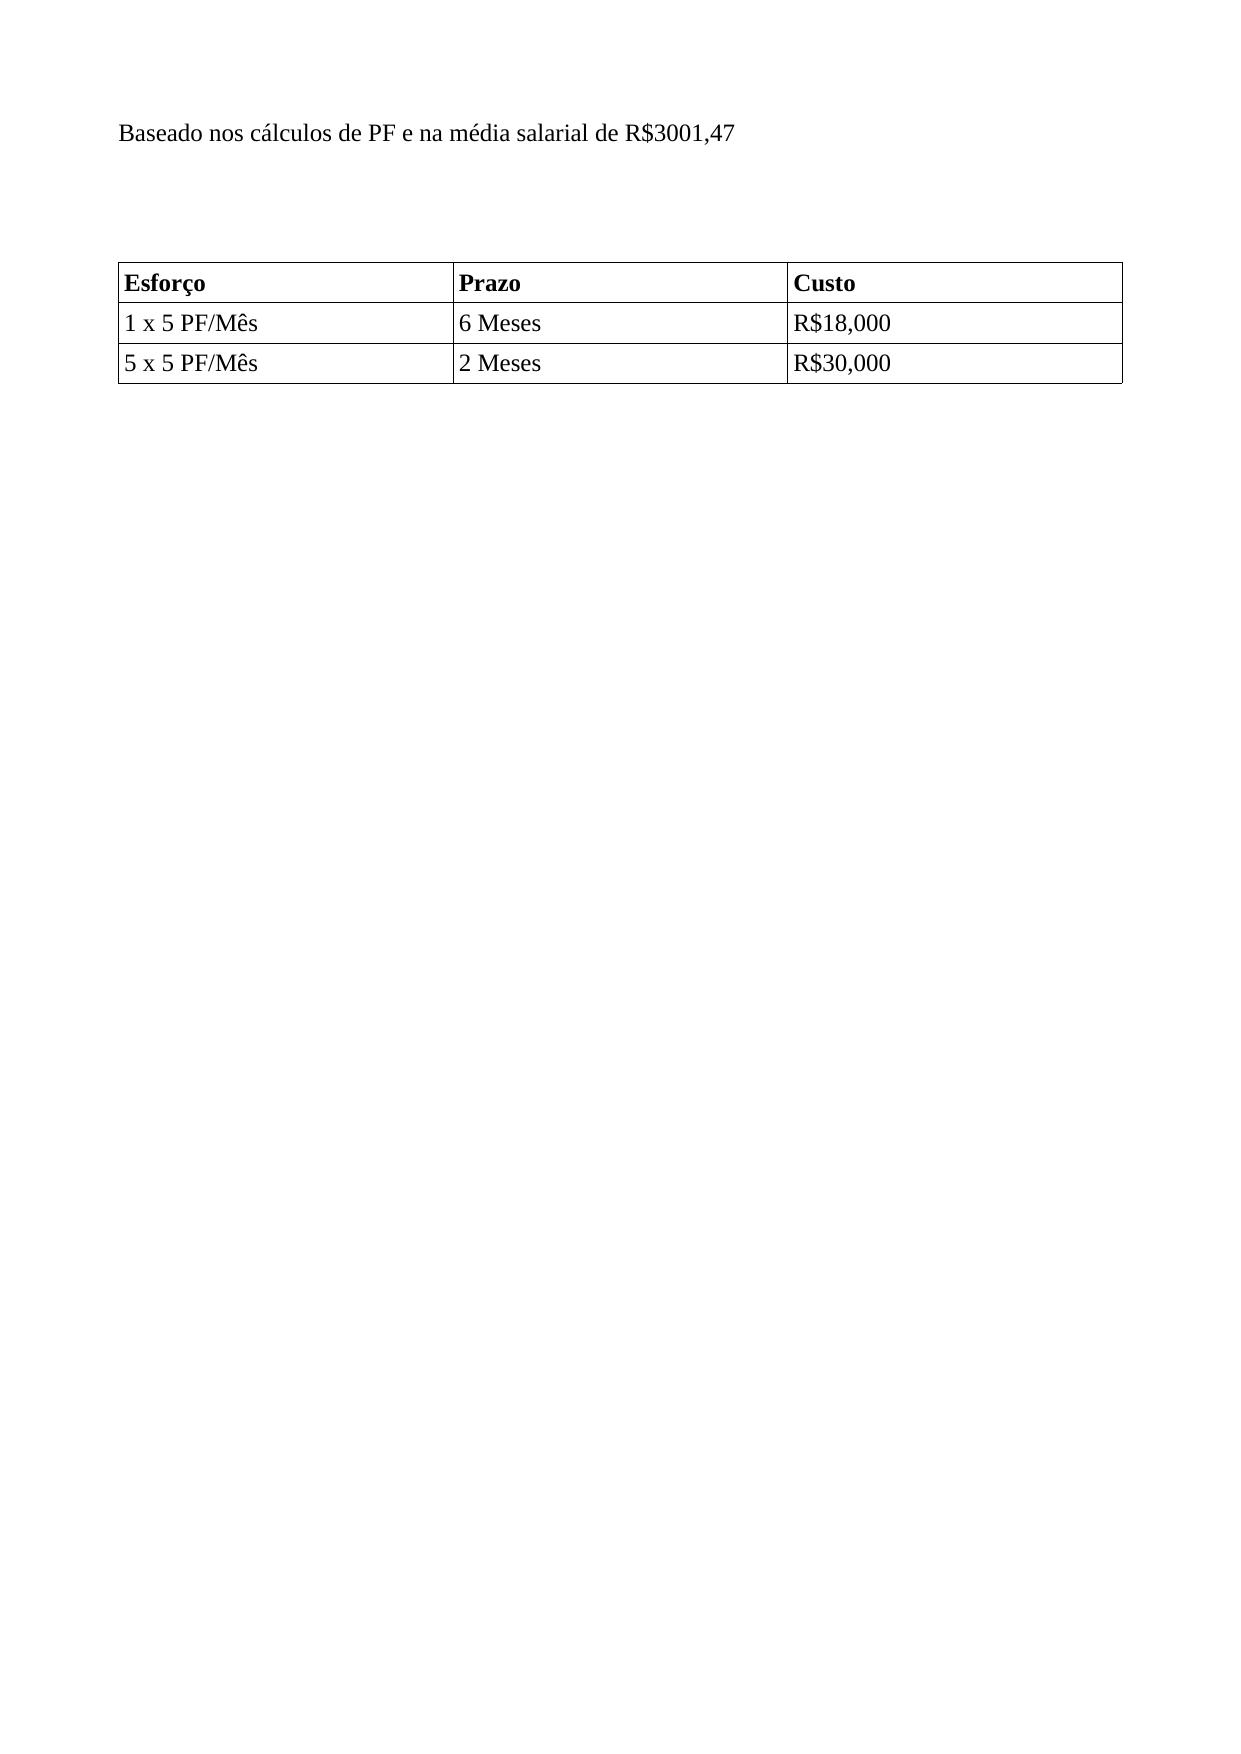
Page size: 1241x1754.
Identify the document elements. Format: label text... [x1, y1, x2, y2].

table_cell 5 x 5 PF/Mês [119, 344, 453, 383]
table_header Esforço [119, 263, 453, 302]
text Baseado nos cálculos de PF e na média salarial de R$3001,47 [118, 118, 1122, 147]
table_cell 2 Meses [454, 344, 787, 383]
table_cell R$30,000 [788, 344, 1122, 383]
table_header Prazo [454, 263, 787, 302]
table_cell 1 x 5 PF/Mês [119, 303, 453, 342]
table_header Custo [788, 263, 1122, 302]
table_cell 6 Meses [454, 303, 787, 342]
table_cell R$18,000 [788, 303, 1122, 342]
